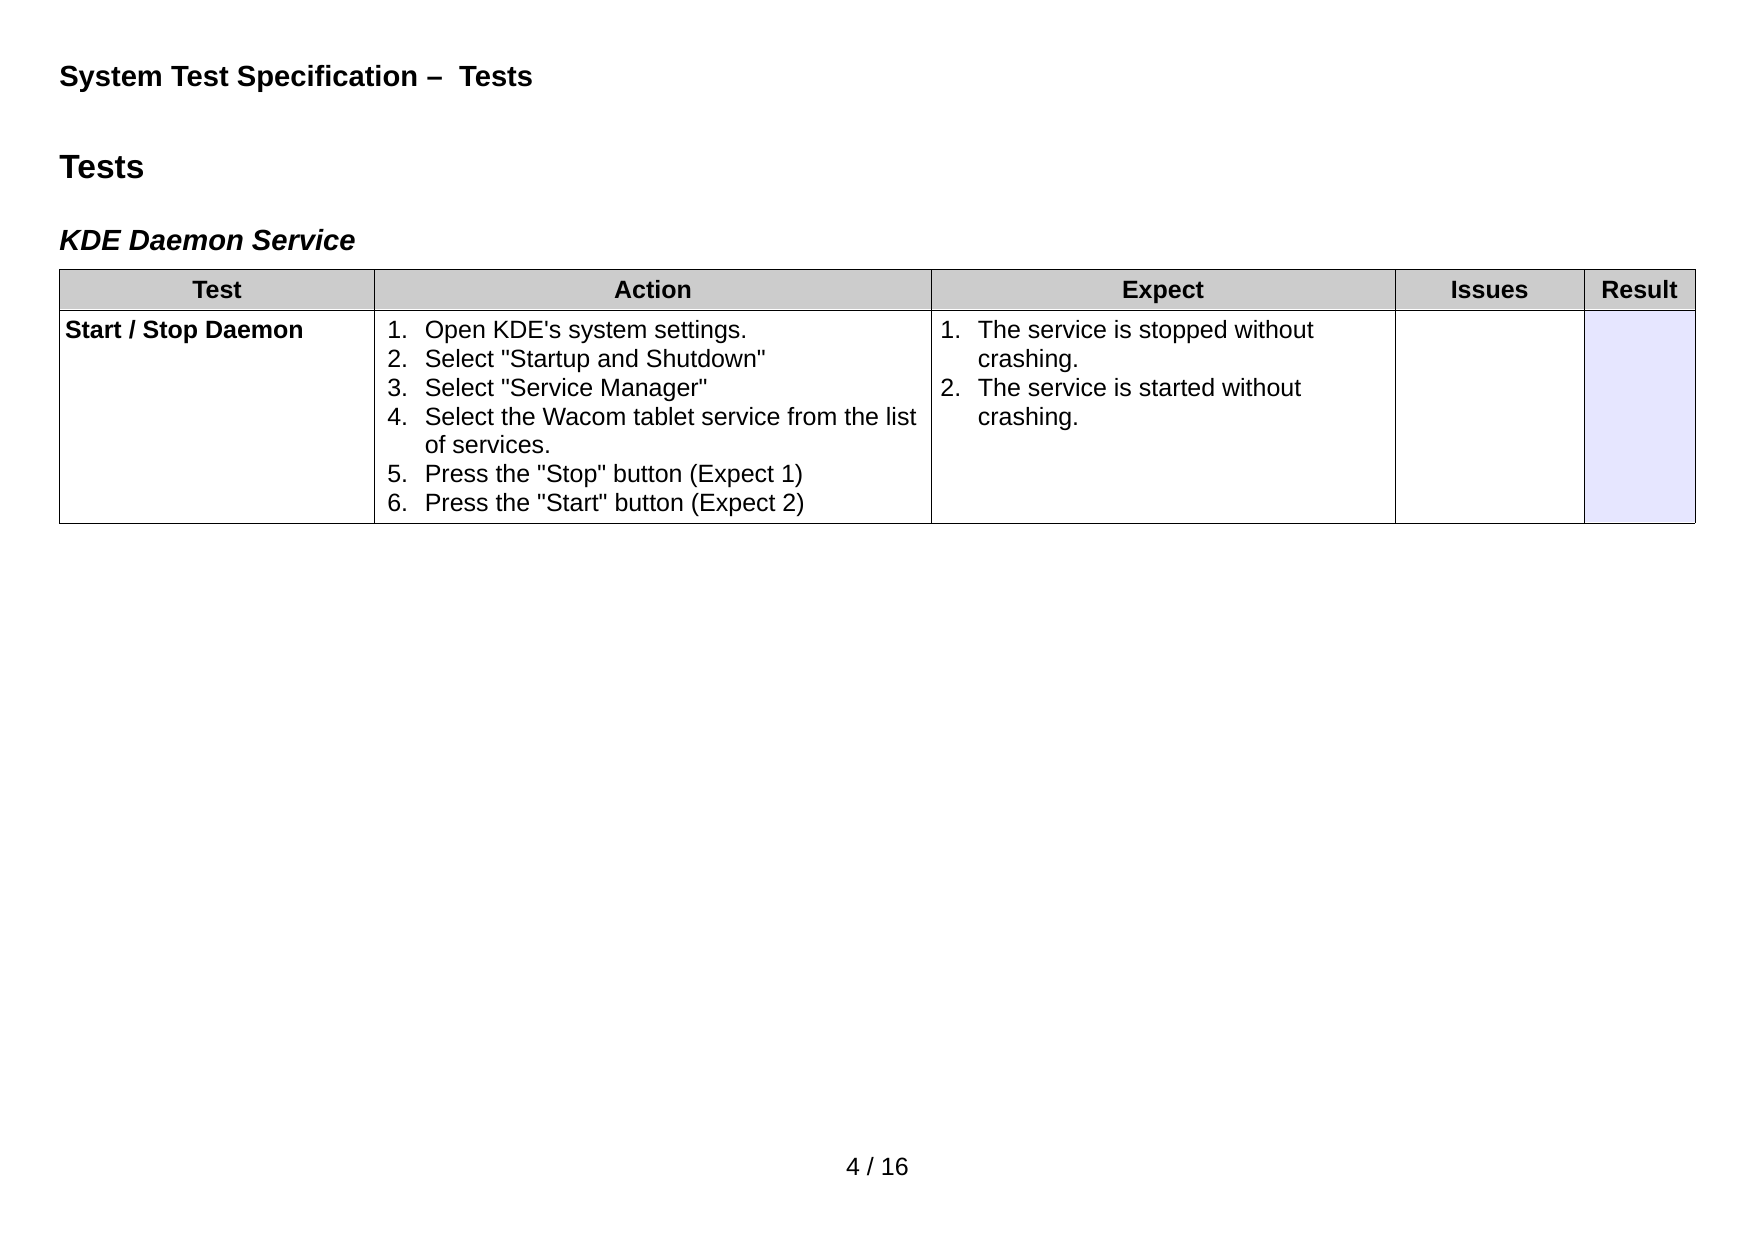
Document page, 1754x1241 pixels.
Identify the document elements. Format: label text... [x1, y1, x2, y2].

table_header Test [60, 270, 374, 309]
subtitle KDE Daemon Service [59, 223, 1695, 257]
table_header Action [375, 270, 931, 309]
table_cell The service is stopped without crashing. The service is started without crashing. [932, 311, 1395, 522]
table_cell Start / Stop Daemon [60, 311, 374, 522]
table_header Result [1585, 270, 1695, 309]
table_cell [1585, 311, 1695, 522]
table_header Issues [1396, 270, 1584, 309]
table_cell Open KDE's system settings. Select "Startup and Shutdown" Select "Service Manager" Select the Wacom tablet service from the list of services. Press the "Stop" button (Expect 1) Press the "Start" button (Expect 2) [375, 311, 931, 522]
table_cell [1396, 311, 1584, 522]
table_header Expect [932, 270, 1395, 309]
subtitle Tests [59, 147, 1695, 186]
